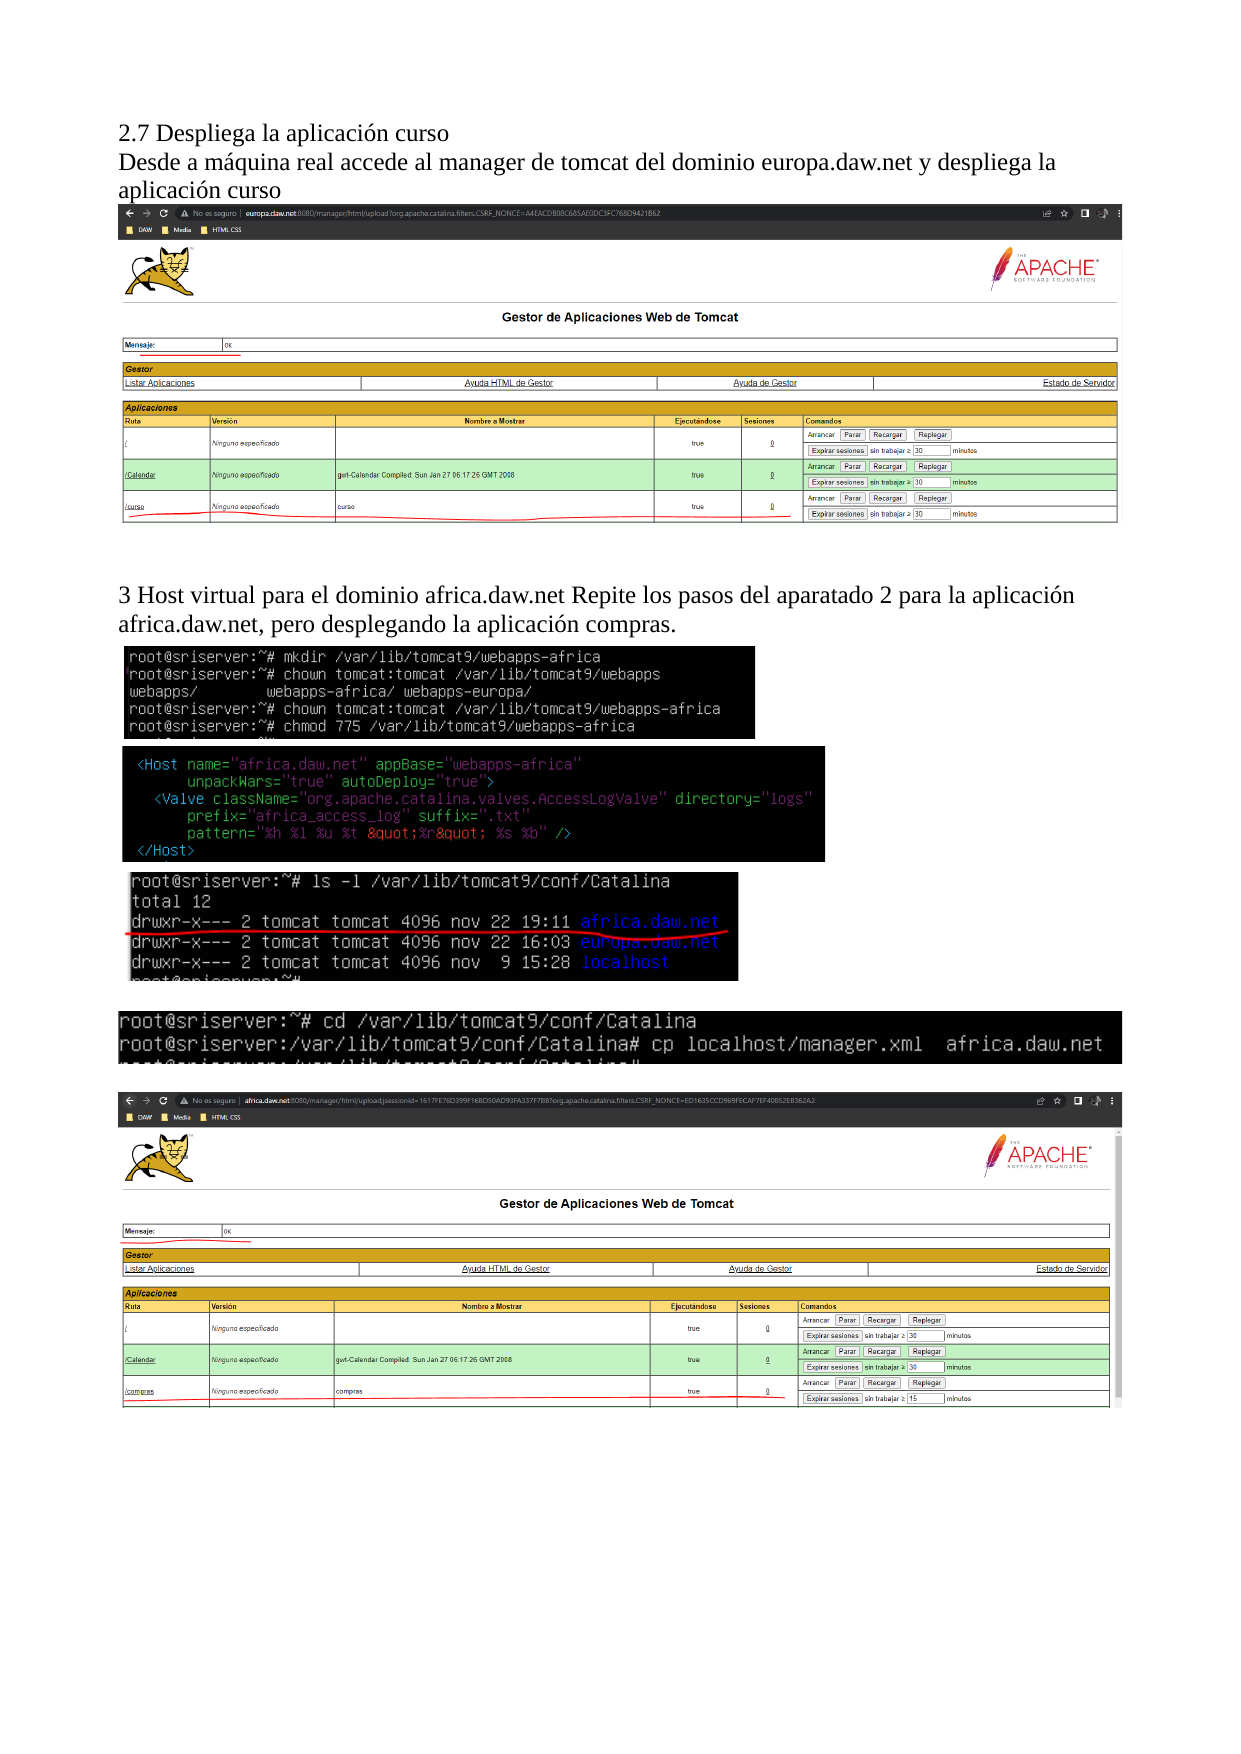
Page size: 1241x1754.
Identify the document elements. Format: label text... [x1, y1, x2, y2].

text 3 Host virtual para el dominio africa.daw.net Repite los pasos del aparatado 2 para la aplicación africa.daw.net, pero desplegando la aplicación compras. [118, 580, 1122, 637]
picture [124, 646, 756, 739]
picture [118, 204, 1123, 523]
picture [122, 746, 826, 862]
picture [124, 872, 739, 981]
picture [118, 1092, 1123, 1408]
text 2.7 Despliega la aplicación curso Desde a máquina real accede al manager de tomcat del dominio europa.daw.net y despliega la aplicación curso [118, 118, 1122, 204]
picture [118, 1011, 1123, 1064]
